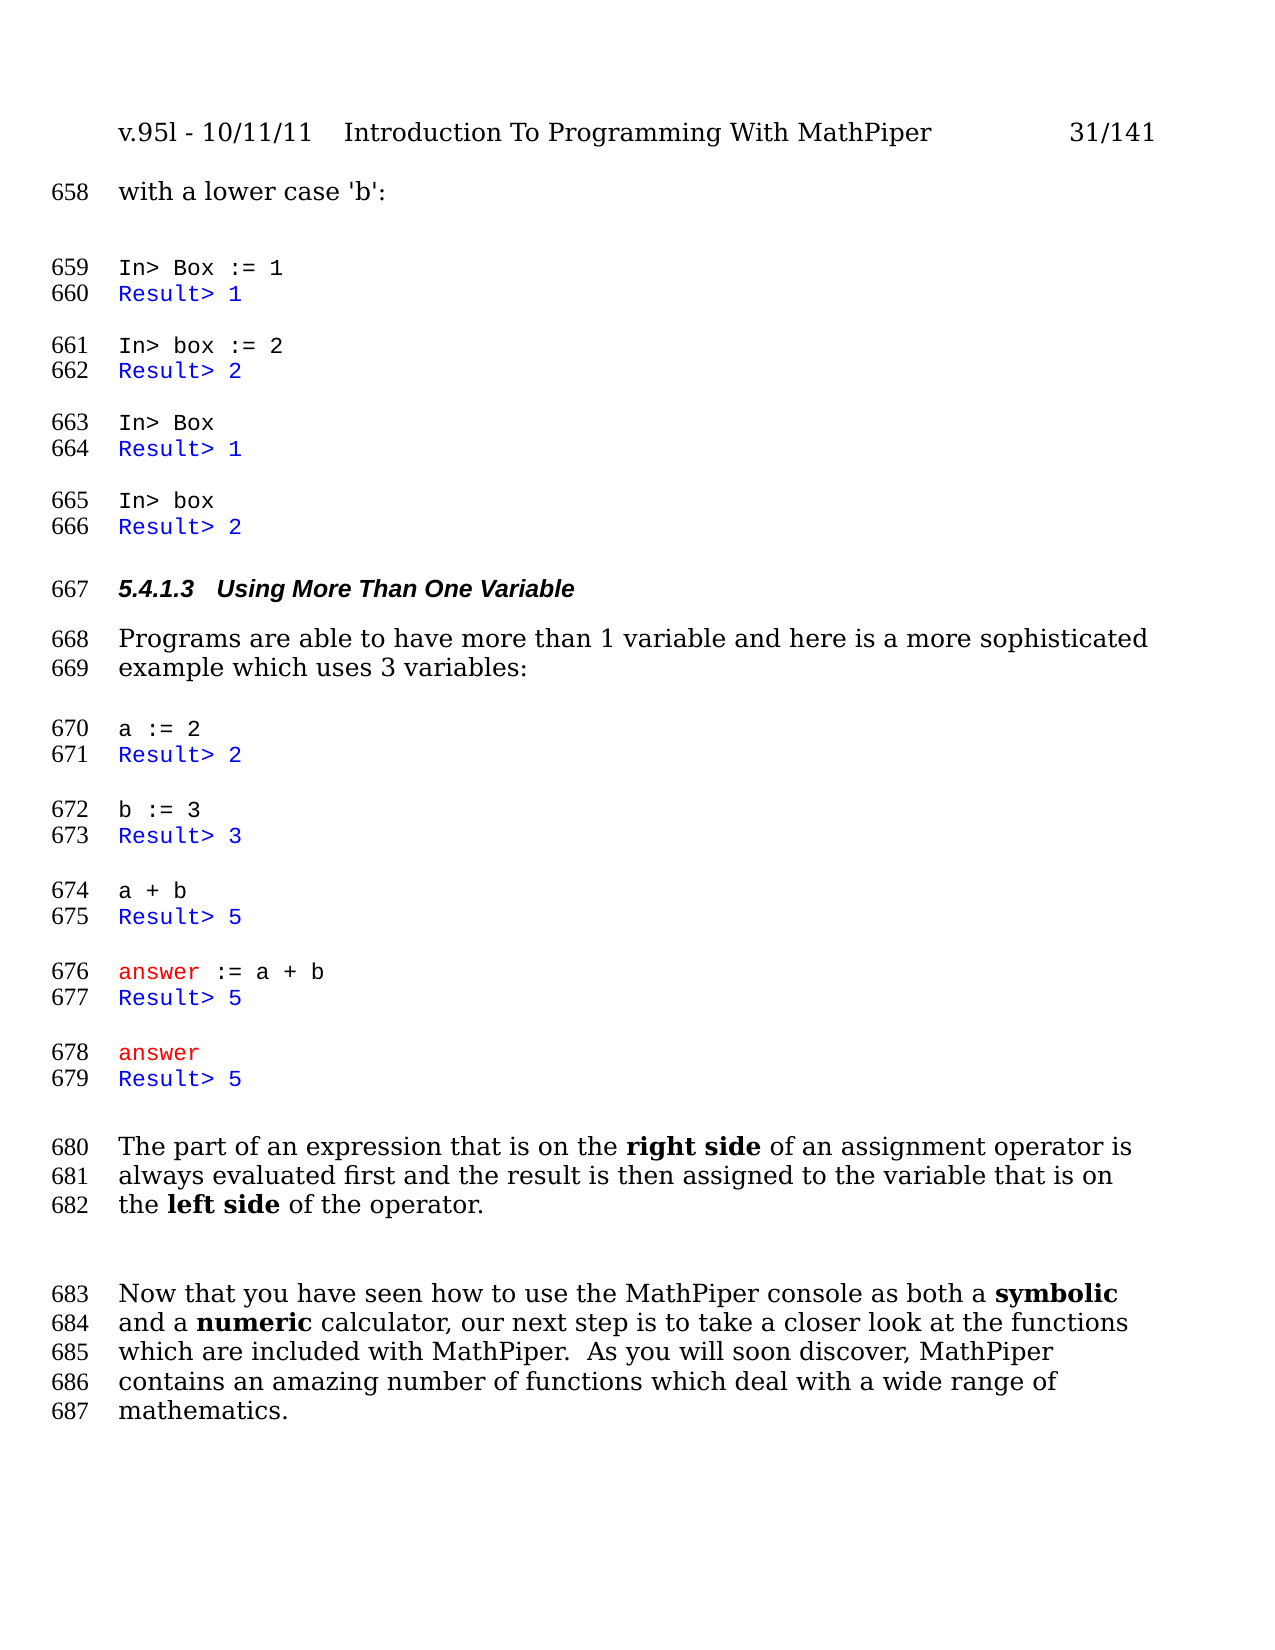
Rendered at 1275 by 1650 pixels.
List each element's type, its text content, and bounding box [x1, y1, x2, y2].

text Now that you have seen how to use the MathPiper console as both a symbolic and a numeric calculator, our next step is to take a closer look at the functions which are included with MathPiper. As you will soon discover, MathPiper contains an amazing number of functions which deal with a wide range of mathematics. [118, 1279, 1157, 1425]
text answer [118, 1042, 1157, 1068]
text In> box [118, 489, 1157, 516]
text In> Box := 1 [118, 256, 1157, 282]
text a := 2 [118, 717, 1157, 743]
text The part of an expression that is on the right side of an assignment operator is always evaluated first and the result is then assigned to the variable that is on the left side of the operator. [118, 1132, 1157, 1219]
subtitle Using More Than One Variable [118, 574, 1157, 603]
text Result> 2 [118, 360, 1157, 386]
text Result> 2 [118, 743, 1157, 769]
text Result> 1 [118, 282, 1157, 308]
text with a lower case 'b': [118, 177, 1157, 206]
text In> box := 2 [118, 334, 1157, 360]
text Result> 5 [118, 906, 1157, 931]
text a + b [118, 879, 1157, 906]
text b := 3 [118, 798, 1157, 824]
text Result> 1 [118, 438, 1157, 464]
text Result> 5 [118, 987, 1157, 1012]
text Result> 5 [118, 1068, 1157, 1093]
text Result> 3 [118, 824, 1157, 850]
text Result> 2 [118, 516, 1157, 541]
text In> Box [118, 412, 1157, 438]
text Programs are able to have more than 1 variable and here is a more sophisticated example which uses 3 variables: [118, 624, 1157, 682]
text answer := a + b [118, 961, 1157, 987]
